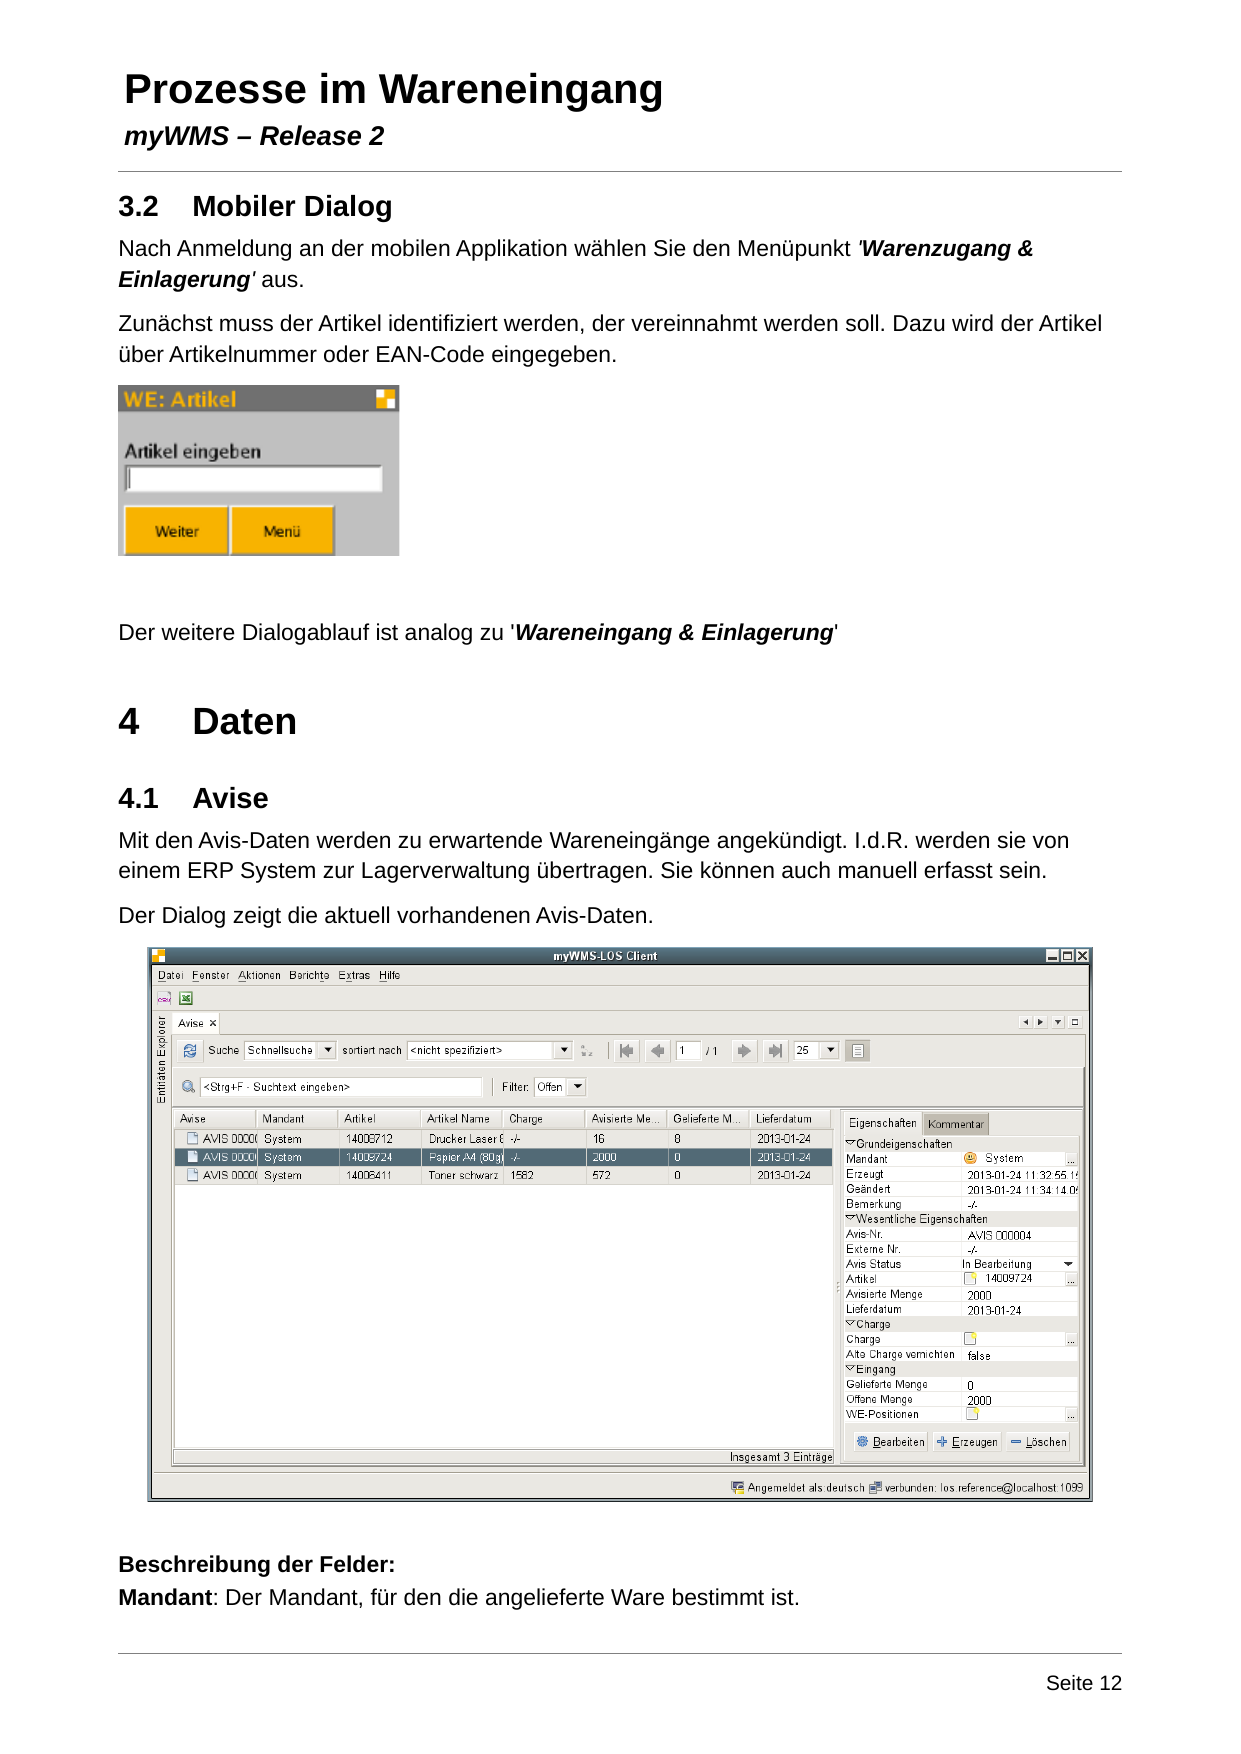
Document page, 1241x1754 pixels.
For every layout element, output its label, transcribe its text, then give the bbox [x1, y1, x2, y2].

text Der Dialog zeigt die aktuell vorhandenen Avis-Daten. [118, 902, 1122, 928]
picture [118, 385, 400, 556]
picture [147, 947, 1093, 1502]
text Nach Anmeldung an der mobilen Applikation wählen Sie den Menüpunkt 'Warenzugang & Einlagerung' aus. [118, 235, 1122, 292]
text Mandant: Der Mandant, für den die angelieferte Ware bestimmt ist. [118, 1583, 1122, 1610]
subtitle Daten [118, 699, 1122, 743]
text Zunächst muss der Artikel identifiziert werden, der vereinnahmt werden soll. Dazu wird der Artikel über Artikelnummer oder EAN-Code eingegeben. [118, 310, 1122, 367]
text Mit den Avis-Daten werden zu erwartende Wareneingänge angekündigt. I.d.R. werden sie von einem ERP System zur Lagerverwaltung übertragen. Sie können auch manuell erfasst sein. [118, 827, 1122, 884]
subtitle Mobiler Dialog [118, 189, 1122, 223]
subtitle Avise [118, 781, 1122, 815]
text Der weitere Dialogablauf ist analog zu 'Wareneingang & Einlagerung' [118, 619, 1122, 645]
text Beschreibung der Felder: [118, 1551, 1122, 1577]
